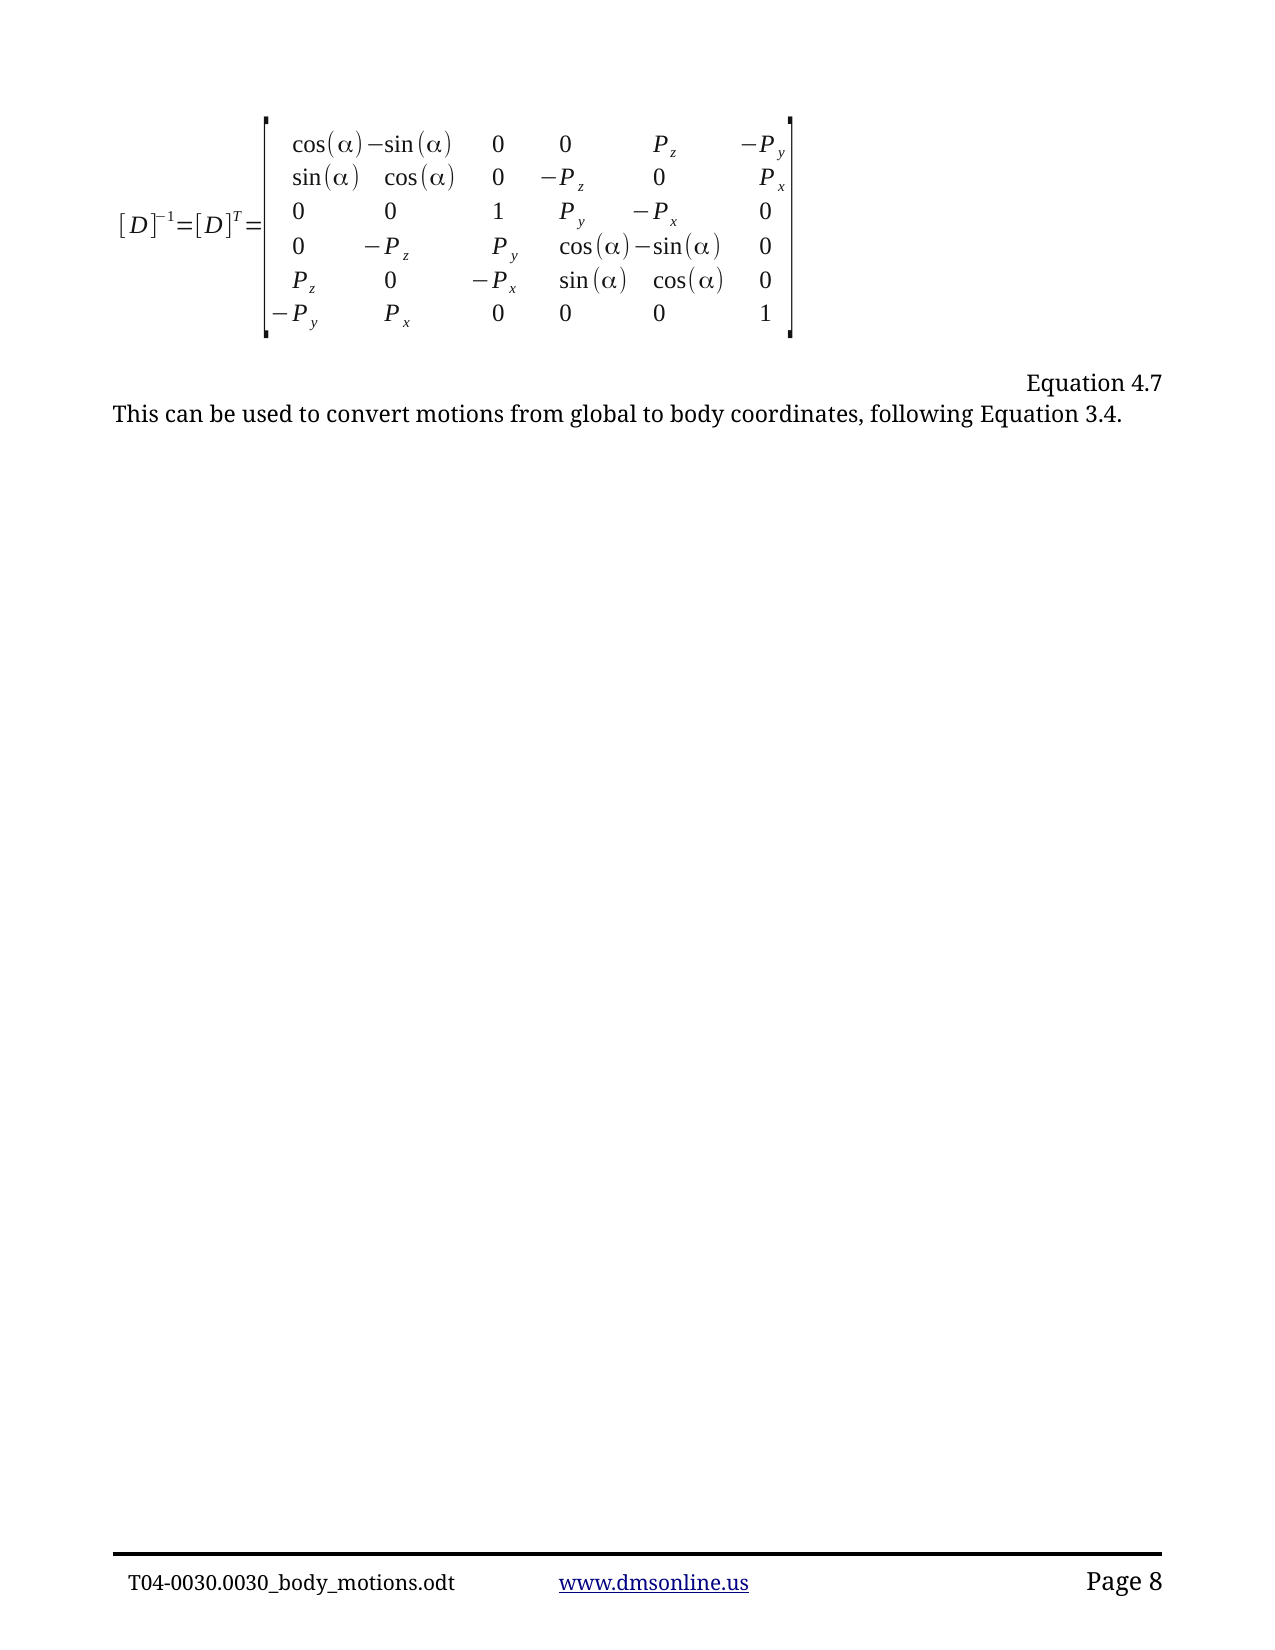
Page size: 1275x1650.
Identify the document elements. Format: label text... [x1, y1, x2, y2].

text Equation 4.7 [112, 366, 1162, 398]
text This can be used to convert motions from global to body coordinates, following Equation 3.4. [112, 398, 1162, 429]
